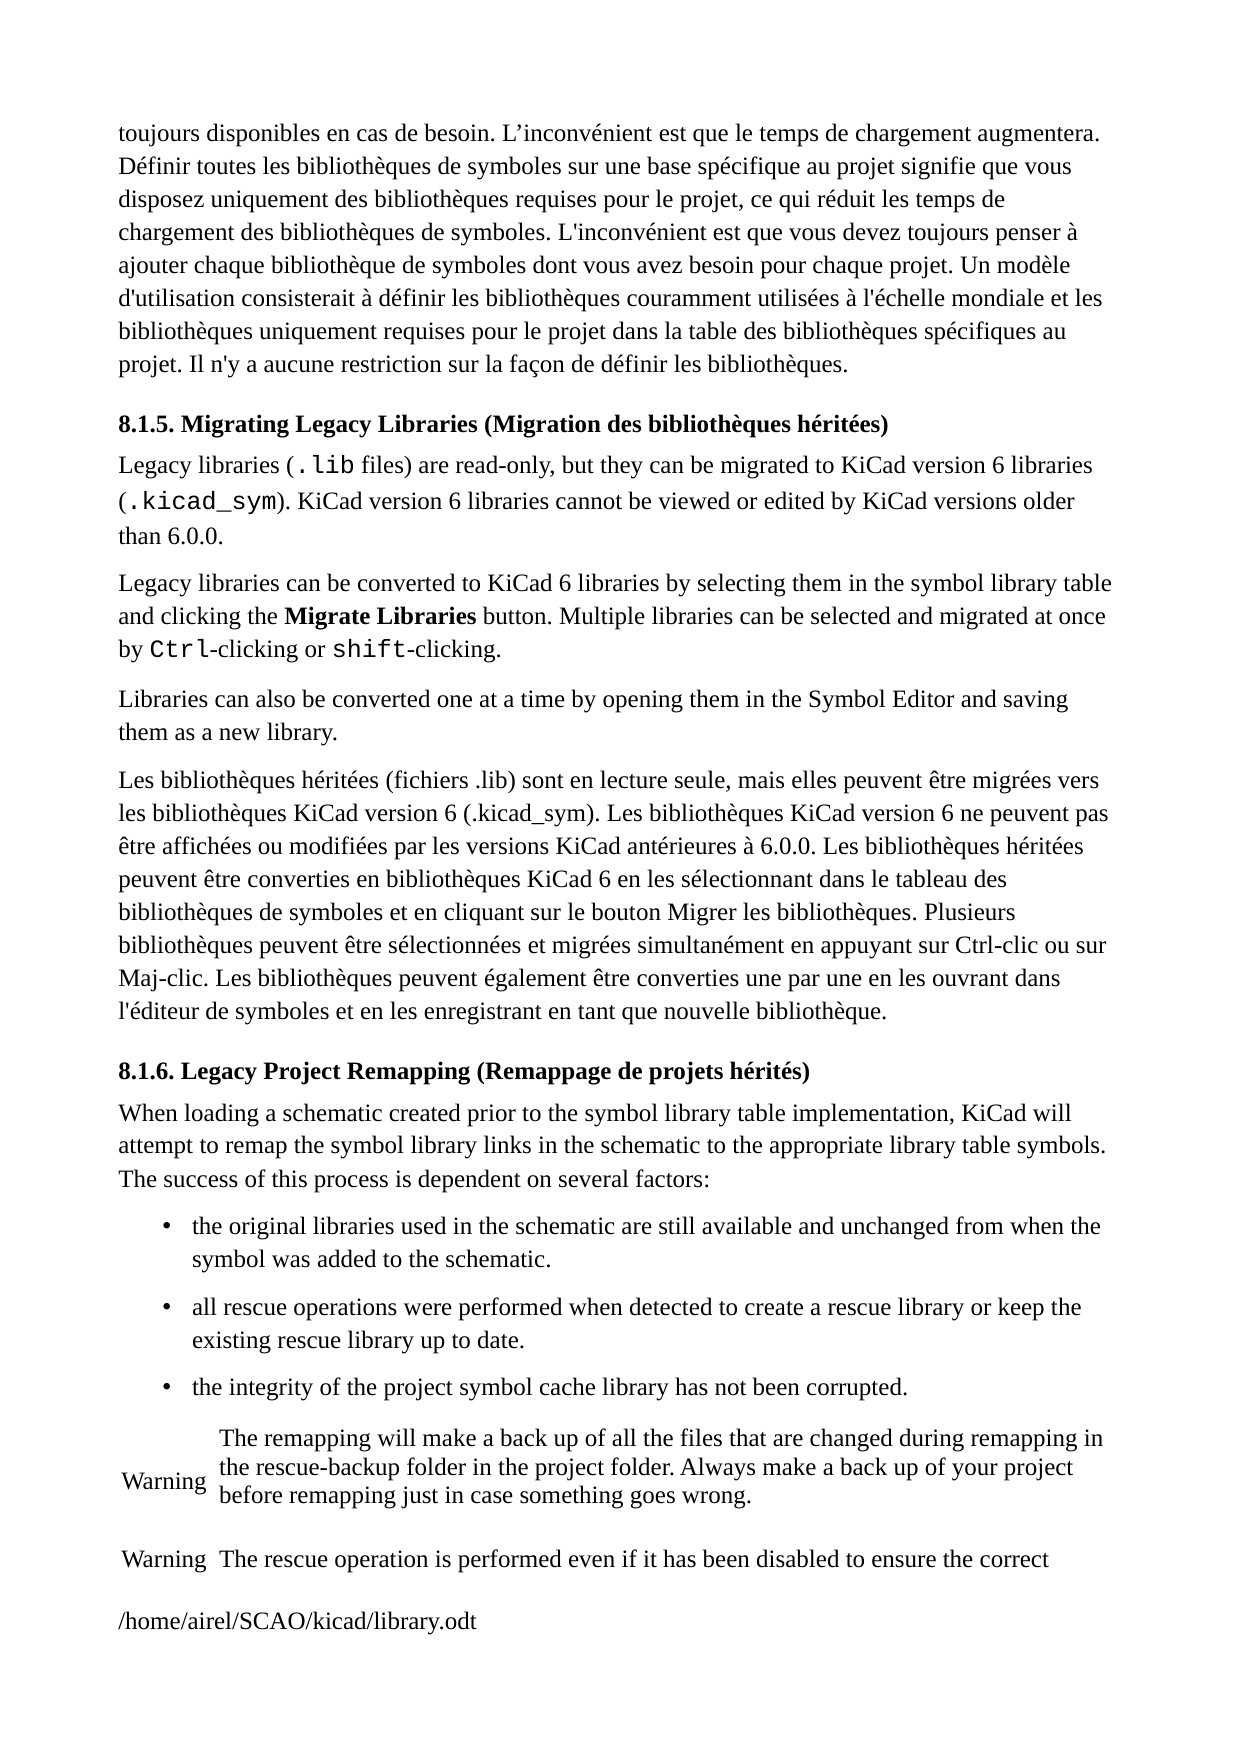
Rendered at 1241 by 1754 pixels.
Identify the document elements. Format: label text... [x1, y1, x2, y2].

subtitle 8.1.6. Legacy Project Remapping (Remappage de projets hérités) [118, 1056, 1122, 1085]
subtitle 8.1.5. Migrating Legacy Libraries (Migration des bibliothèques héritées) [118, 409, 1122, 438]
table_header The remapping will make a back up of all the files that are changed during remapping in the rescue-backup folder in the project folder. Always make a back up of your project before remapping just in case something goes wrong. [216, 1420, 1122, 1542]
text When loading a schematic created prior to the symbol library table implementation, KiCad will attempt to remap the symbol library links in the schematic to the appropriate library table symbols. The success of this process is dependent on several factors: [118, 1098, 1122, 1192]
list the original libraries used in the schematic are still available and unchanged from when the symbol was added to the schematic. [162, 1211, 1122, 1273]
text toujours disponibles en cas de besoin. L’inconvénient est que le temps de chargement augmentera. Définir toutes les bibliothèques de symboles sur une base spécifique au projet signifie que vous disposez uniquement des bibliothèques requises pour le projet, ce qui réduit les temps de chargement des bibliothèques de symboles. L'inconvénient est que vous devez toujours penser à ajouter chaque bibliothèque de symboles dont vous avez besoin pour chaque projet. Un modèle d'utilisation consisterait à définir les bibliothèques couramment utilisées à l'échelle mondiale et les bibliothèques uniquement requises pour le projet dans la table des bibliothèques spécifiques au projet. Il n'y a aucune restriction sur la façon de définir les bibliothèques. [118, 118, 1122, 378]
text Les bibliothèques héritées (fichiers .lib) sont en lecture seule, mais elles peuvent être migrées vers les bibliothèques KiCad version 6 (.kicad_sym). Les bibliothèques KiCad version 6 ne peuvent pas être affichées ou modifiées par les versions KiCad antérieures à 6.0.0. Les bibliothèques héritées peuvent être converties en bibliothèques KiCad 6 en les sélectionnant dans le tableau des bibliothèques de symboles et en cliquant sur le bouton Migrer les bibliothèques. Plusieurs bibliothèques peuvent être sélectionnées et migrées simultanément en appuyant sur Ctrl-clic ou sur Maj-clic. Les bibliothèques peuvent également être converties une par une en les ouvrant dans l'éditeur de symboles et en les enregistrant en tant que nouvelle bibliothèque. [118, 765, 1122, 1025]
table_header The rescue operation is performed even if it has been disabled to ensure the correct [216, 1542, 1122, 1576]
list the integrity of the project symbol cache library has not been corrupted. [162, 1372, 1122, 1401]
text Libraries can also be converted one at a time by opening them in the Symbol Editor and saving them as a new library. [118, 684, 1122, 746]
table_header Warning [118, 1420, 216, 1542]
table_header Warning [118, 1542, 216, 1576]
text Legacy libraries can be converted to KiCad 6 libraries by selecting them in the symbol library table and clicking the Migrate Libraries button. Multiple libraries can be selected and migrated at once by Ctrl-clicking or shift-clicking. [118, 568, 1122, 665]
list all rescue operations were performed when detected to create a rescue library or keep the existing rescue library up to date. [162, 1292, 1122, 1354]
text Legacy libraries (.lib files) are read-only, but they can be migrated to KiCad version 6 libraries (.kicad_sym). KiCad version 6 libraries cannot be viewed or edited by KiCad versions older than 6.0.0. [118, 451, 1122, 549]
